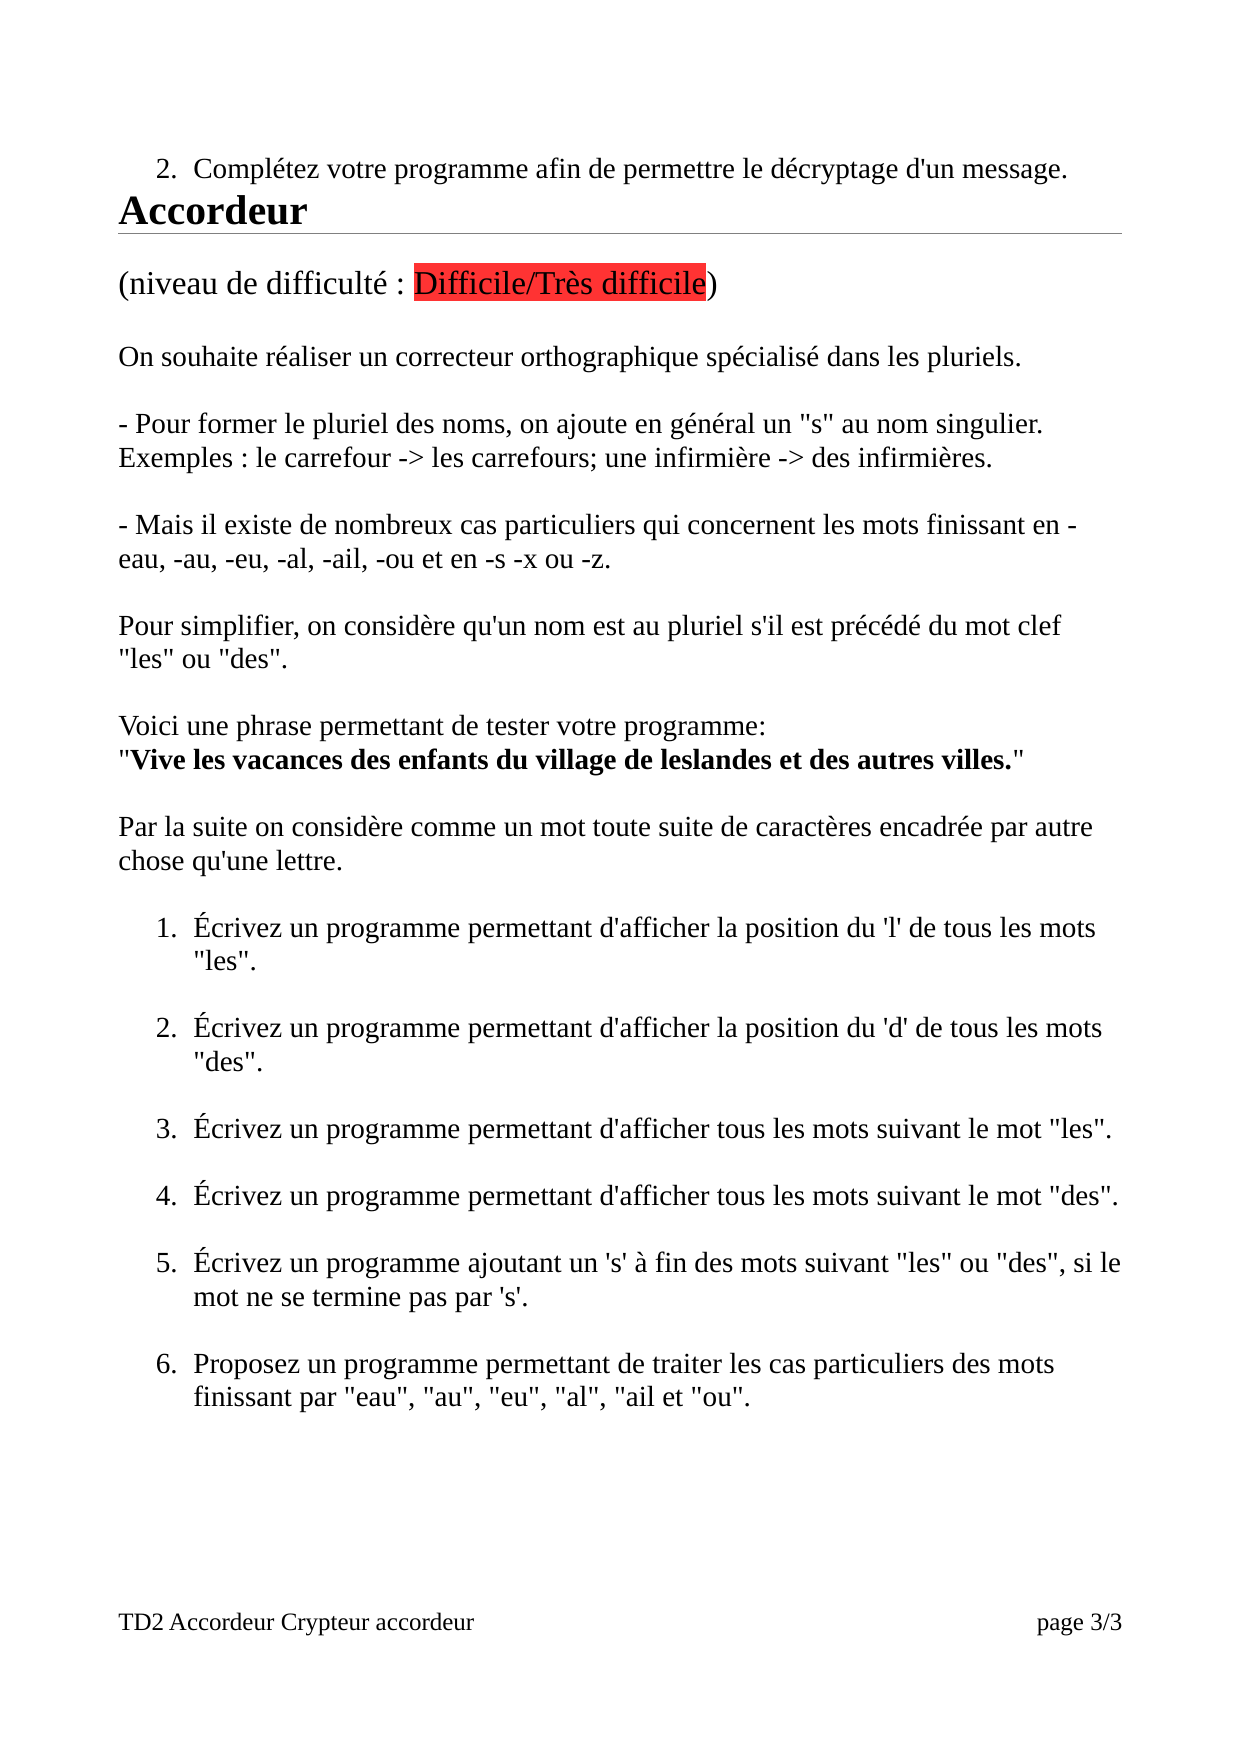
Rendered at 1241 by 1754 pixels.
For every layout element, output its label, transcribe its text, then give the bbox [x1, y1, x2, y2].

text On souhaite réaliser un correcteur orthographique spécialisé dans les pluriels. [118, 339, 1122, 373]
list Écrivez un programme permettant d'afficher la position du 'd' de tous les mots "des". [156, 1010, 1122, 1111]
text - Mais il existe de nombreux cas particuliers qui concernent les mots finissant en -eau, -au, -eu, -al, -ail, -ou et en -s -x ou -z. [118, 507, 1122, 574]
text Exemples : le carrefour -> les carrefours; une infirmière -> des infirmières. [118, 440, 1122, 474]
list Complétez votre programme afin de permettre le décryptage d'un message. [156, 152, 1122, 185]
list Proposez un programme permettant de traiter les cas particuliers des mots finissant par "eau", "au", "eu", "al", "ail et "ou". [156, 1346, 1122, 1413]
text (niveau de difficulté : Difficile/Très difficile) [118, 263, 1122, 301]
text Par la suite on considère comme un mot toute suite de caractères encadrée par autre chose qu'une lettre. [118, 809, 1122, 876]
list Écrivez un programme permettant d'afficher tous les mots suivant le mot "des". [156, 1178, 1122, 1245]
list Écrivez un programme permettant d'afficher tous les mots suivant le mot "les". [156, 1111, 1122, 1178]
text Accordeur [118, 185, 1122, 233]
text "Vive les vacances des enfants du village de leslandes et des autres villes." [118, 742, 1122, 776]
list Écrivez un programme permettant d'afficher la position du 'l' de tous les mots "les". [156, 910, 1122, 1010]
text Voici une phrase permettant de tester votre programme: [118, 708, 1122, 742]
text Pour simplifier, on considère qu'un nom est au pluriel s'il est précédé du mot clef "les" ou "des". [118, 608, 1122, 675]
text - Pour former le pluriel des noms, on ajoute en général un "s" au nom singulier. [118, 407, 1122, 440]
list Écrivez un programme ajoutant un 's' à fin des mots suivant "les" ou "des", si le mot ne se termine pas par 's'. [156, 1245, 1122, 1346]
